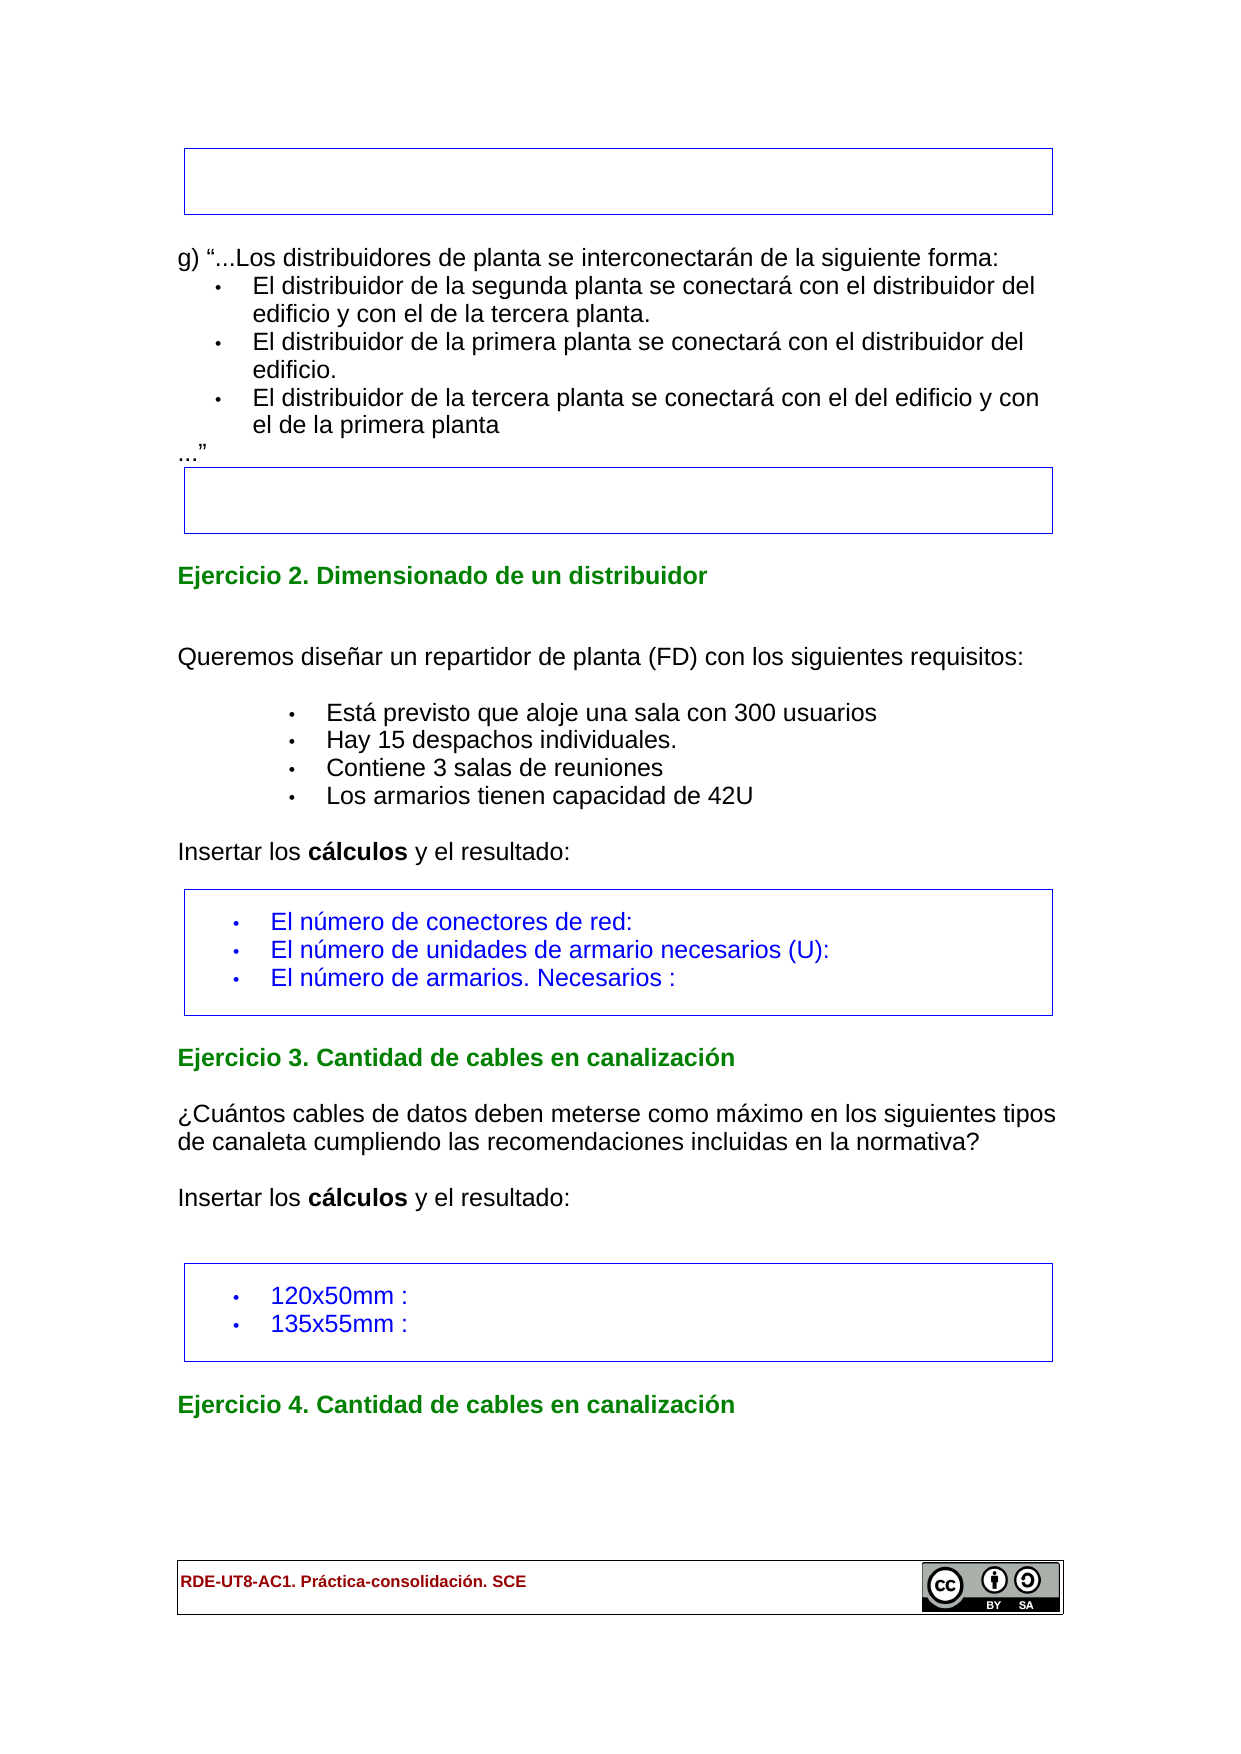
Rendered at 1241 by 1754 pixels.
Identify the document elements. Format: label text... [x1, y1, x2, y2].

text g) “...Los distribuidores de planta se interconectarán de la siguiente forma: [177, 244, 1063, 272]
text ...” [177, 439, 1063, 467]
list Hay 15 despachos individuales. [288, 726, 1063, 754]
list ¿Cuántos cables de datos deben meterse como máximo en los siguientes tipos de canaleta cumpliendo las recomendaciones incluidas en la normativa? [177, 1100, 1063, 1156]
text Ejercicio 4. Cantidad de cables en canalización [177, 1391, 1063, 1419]
text Insertar los cálculos y el resultado: [177, 1184, 1063, 1212]
text Ejercicio 2. Dimensionado de un distribuidor [177, 562, 1063, 590]
list El distribuidor de la segunda planta se conectará con el distribuidor del edificio y con el de la tercera planta. [215, 272, 1063, 328]
list El distribuidor de la tercera planta se conectará con el del edificio y con el de la primera planta [215, 383, 1063, 439]
text Queremos diseñar un repartidor de planta (FD) con los siguientes requisitos: [177, 642, 1063, 670]
table_header [185, 468, 1052, 533]
table_header El número de conectores de red: El número de unidades de armario necesarios (U): El número de armarios. Necesarios : [185, 890, 1052, 1015]
picture [922, 1562, 1060, 1612]
list Contiene 3 salas de reuniones [288, 754, 1063, 782]
table_header 120x50mm : 135x55mm : [185, 1264, 1052, 1361]
text Insertar los cálculos y el resultado: [177, 838, 1063, 866]
list El distribuidor de la primera planta se conectará con el distribuidor del edificio. [215, 328, 1063, 383]
table_header [185, 149, 1052, 214]
text Ejercicio 3. Cantidad de cables en canalización [177, 1044, 1063, 1072]
list Está previsto que aloje una sala con 300 usuarios [288, 698, 1063, 726]
list Los armarios tienen capacidad de 42U [288, 782, 1063, 810]
